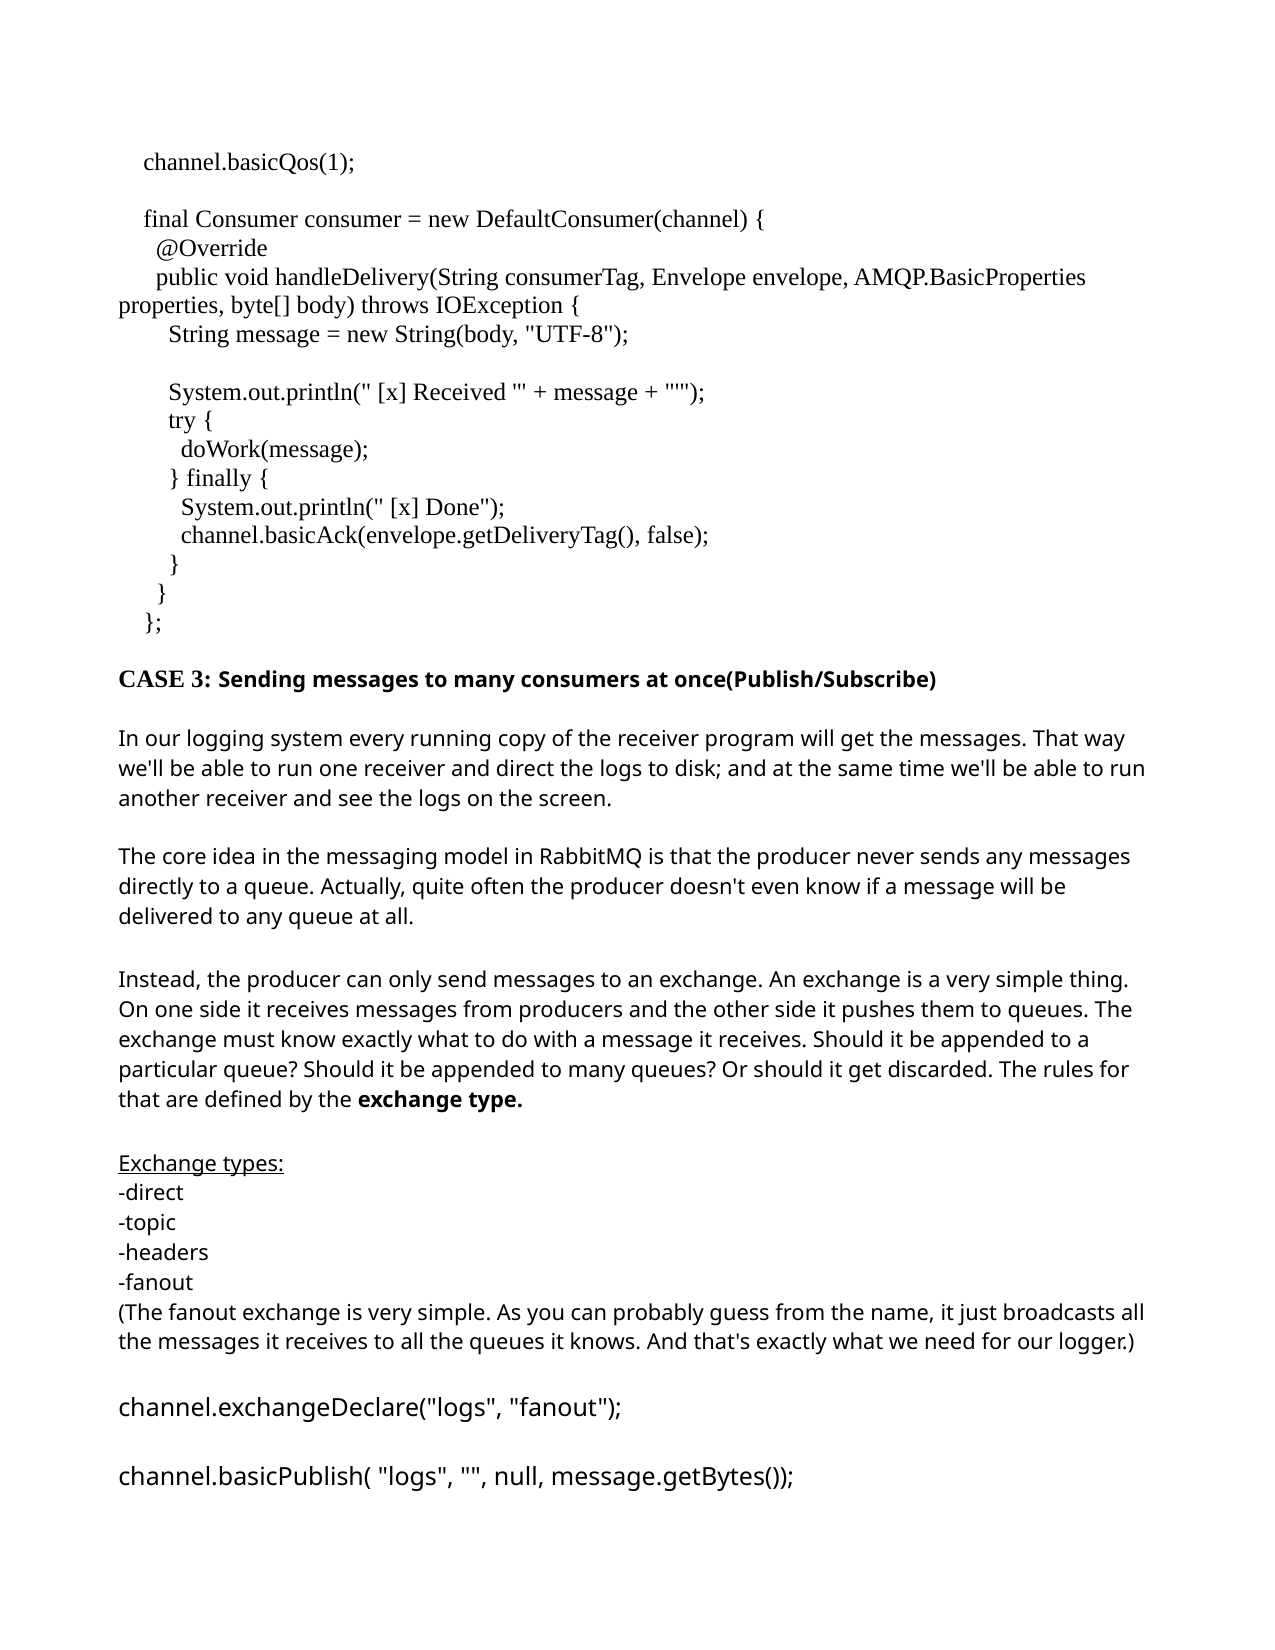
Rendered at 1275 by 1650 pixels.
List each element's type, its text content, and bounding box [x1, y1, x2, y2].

text -direct [118, 1177, 1157, 1207]
text System.out.println(" [x] Done"); [118, 492, 1157, 521]
text -fanout [118, 1267, 1157, 1296]
text channel.basicQos(1); [118, 147, 1157, 176]
text }; [118, 607, 1157, 636]
text final Consumer consumer = new DefaultConsumer(channel) { [118, 204, 1157, 233]
text doWork(message); [118, 434, 1157, 463]
text (The fanout exchange is very simple. As you can probably guess from the name, it just broadcasts all the messages it receives to all the queues it knows. And that's exactly what we need for our logger.) [118, 1296, 1157, 1356]
text String message = new String(body, "UTF-8"); [118, 319, 1157, 348]
text @Override [118, 233, 1157, 262]
text } finally { [118, 463, 1157, 492]
text Exchange types: [118, 1147, 1157, 1177]
text public void handleDelivery(String consumerTag, Envelope envelope, AMQP.BasicProperties properties, byte[] body) throws IOException { [118, 262, 1157, 319]
text try { [118, 406, 1157, 434]
text } [118, 549, 1157, 578]
text -topic [118, 1207, 1157, 1237]
text } [118, 578, 1157, 607]
text Instead, the producer can only send messages to an exchange. An exchange is a very simple thing. On one side it receives messages from producers and the other side it pushes them to queues. The exchange must know exactly what to do with a message it receives. Should it be appended to a particular queue? Should it be appended to many queues? Or should it get discarded. The rules for that are defined by the exchange type. [118, 964, 1157, 1113]
text System.out.println(" [x] Received '" + message + "'"); [118, 377, 1157, 406]
text -headers [118, 1237, 1157, 1267]
text CASE 3: Sending messages to many consumers at once(Publish/Subscribe) [118, 664, 1157, 694]
text channel.basicPublish( "logs", "", null, message.getBytes()); [118, 1458, 1157, 1492]
text channel.basicAck(envelope.getDeliveryTag(), false); [118, 521, 1157, 549]
text The core idea in the messaging model in RabbitMQ is that the producer never sends any messages directly to a queue. Actually, quite often the producer doesn't even know if a message will be delivered to any queue at all. [118, 841, 1157, 930]
text channel.exchangeDeclare("logs", "fanout"); [118, 1390, 1157, 1424]
text In our logging system every running copy of the receiver program will get the messages. That way we'll be able to run one receiver and direct the logs to disk; and at the same time we'll be able to run another receiver and see the logs on the screen. [118, 723, 1157, 812]
